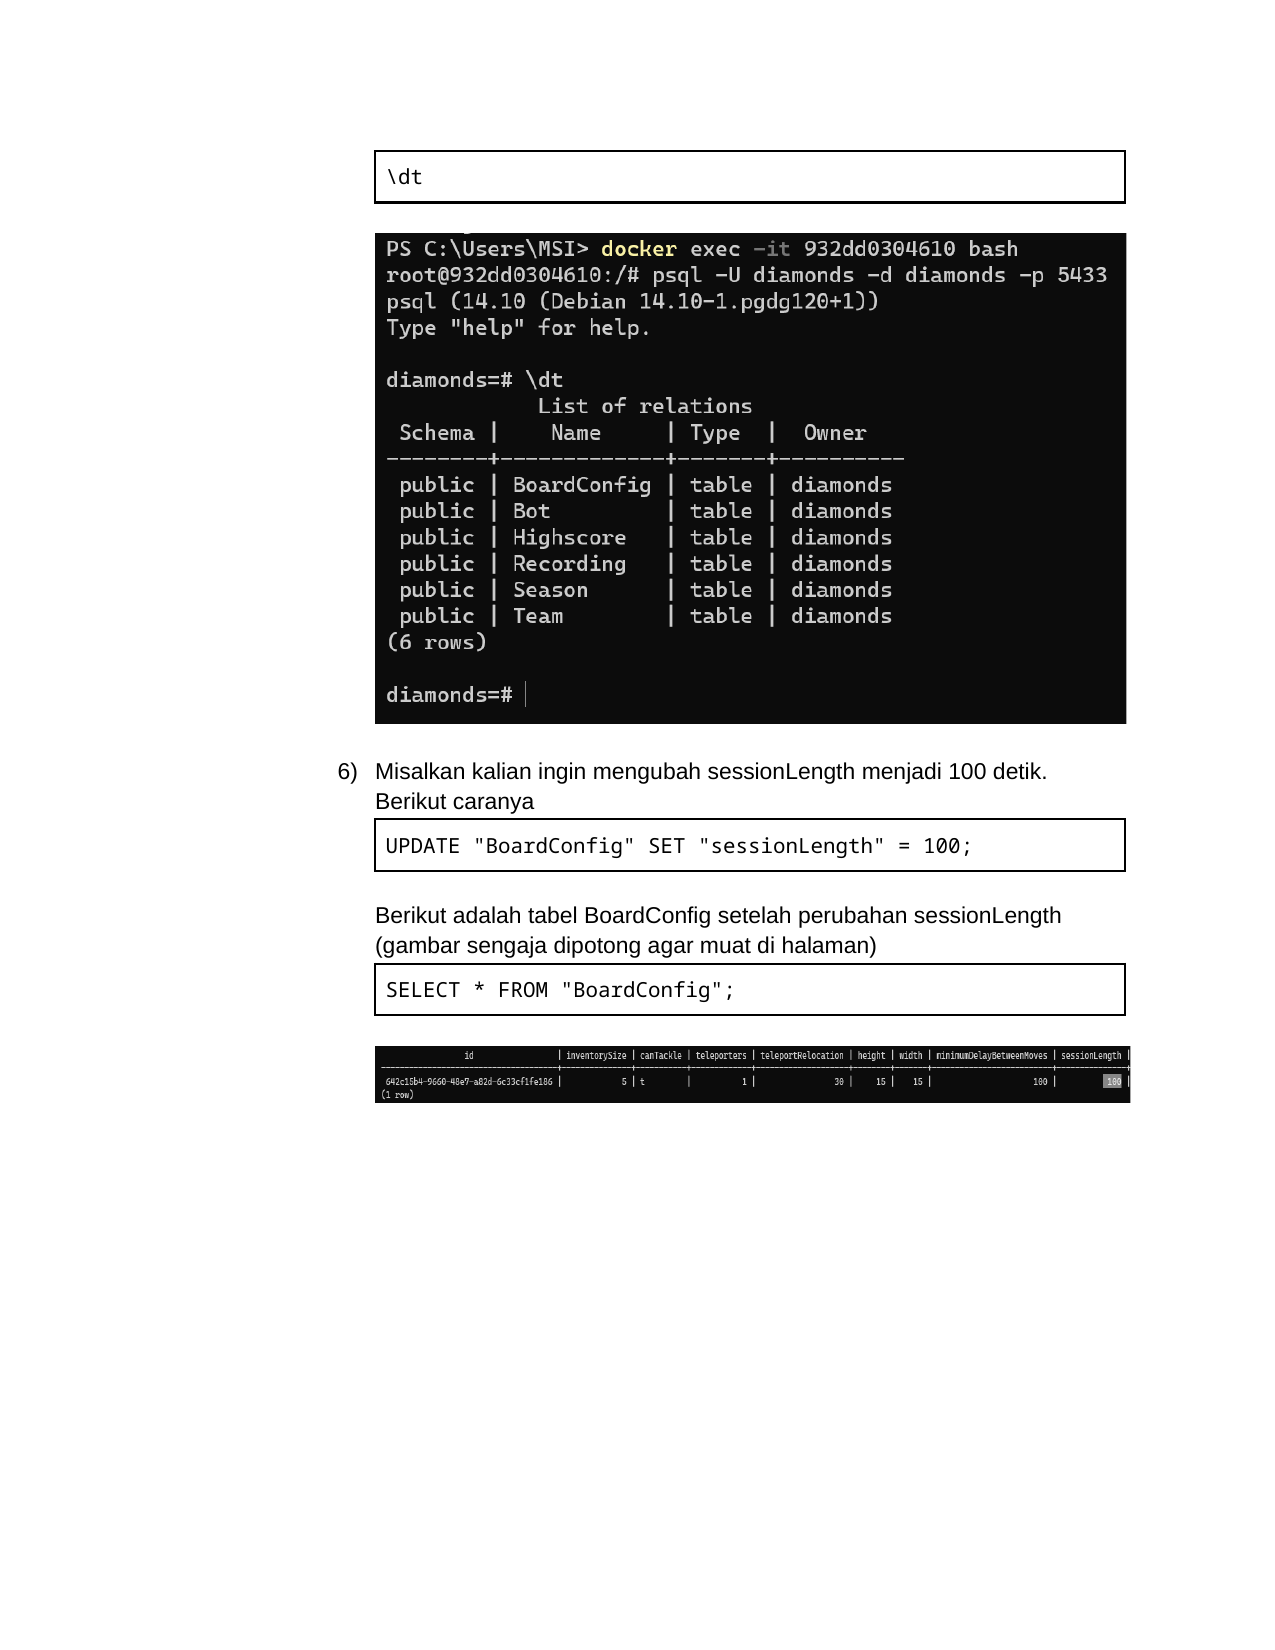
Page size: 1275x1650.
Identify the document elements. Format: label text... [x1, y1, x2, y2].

list Misalkan kalian ingin mengubah sessionLength menjadi 100 detik. Berikut caranya [337, 758, 1125, 814]
picture [375, 1046, 1131, 1103]
table_header UPDATE "BoardConfig" SET "sessionLength" = 100; [376, 820, 1124, 870]
table_header SELECT * FROM "BoardConfig"; [376, 965, 1124, 1014]
table_header \dt [376, 152, 1124, 201]
text Berikut adalah tabel BoardConfig setelah perubahan sessionLength (gambar sengaja dipotong agar muat di halaman) [375, 902, 1125, 958]
picture [375, 233, 1127, 724]
